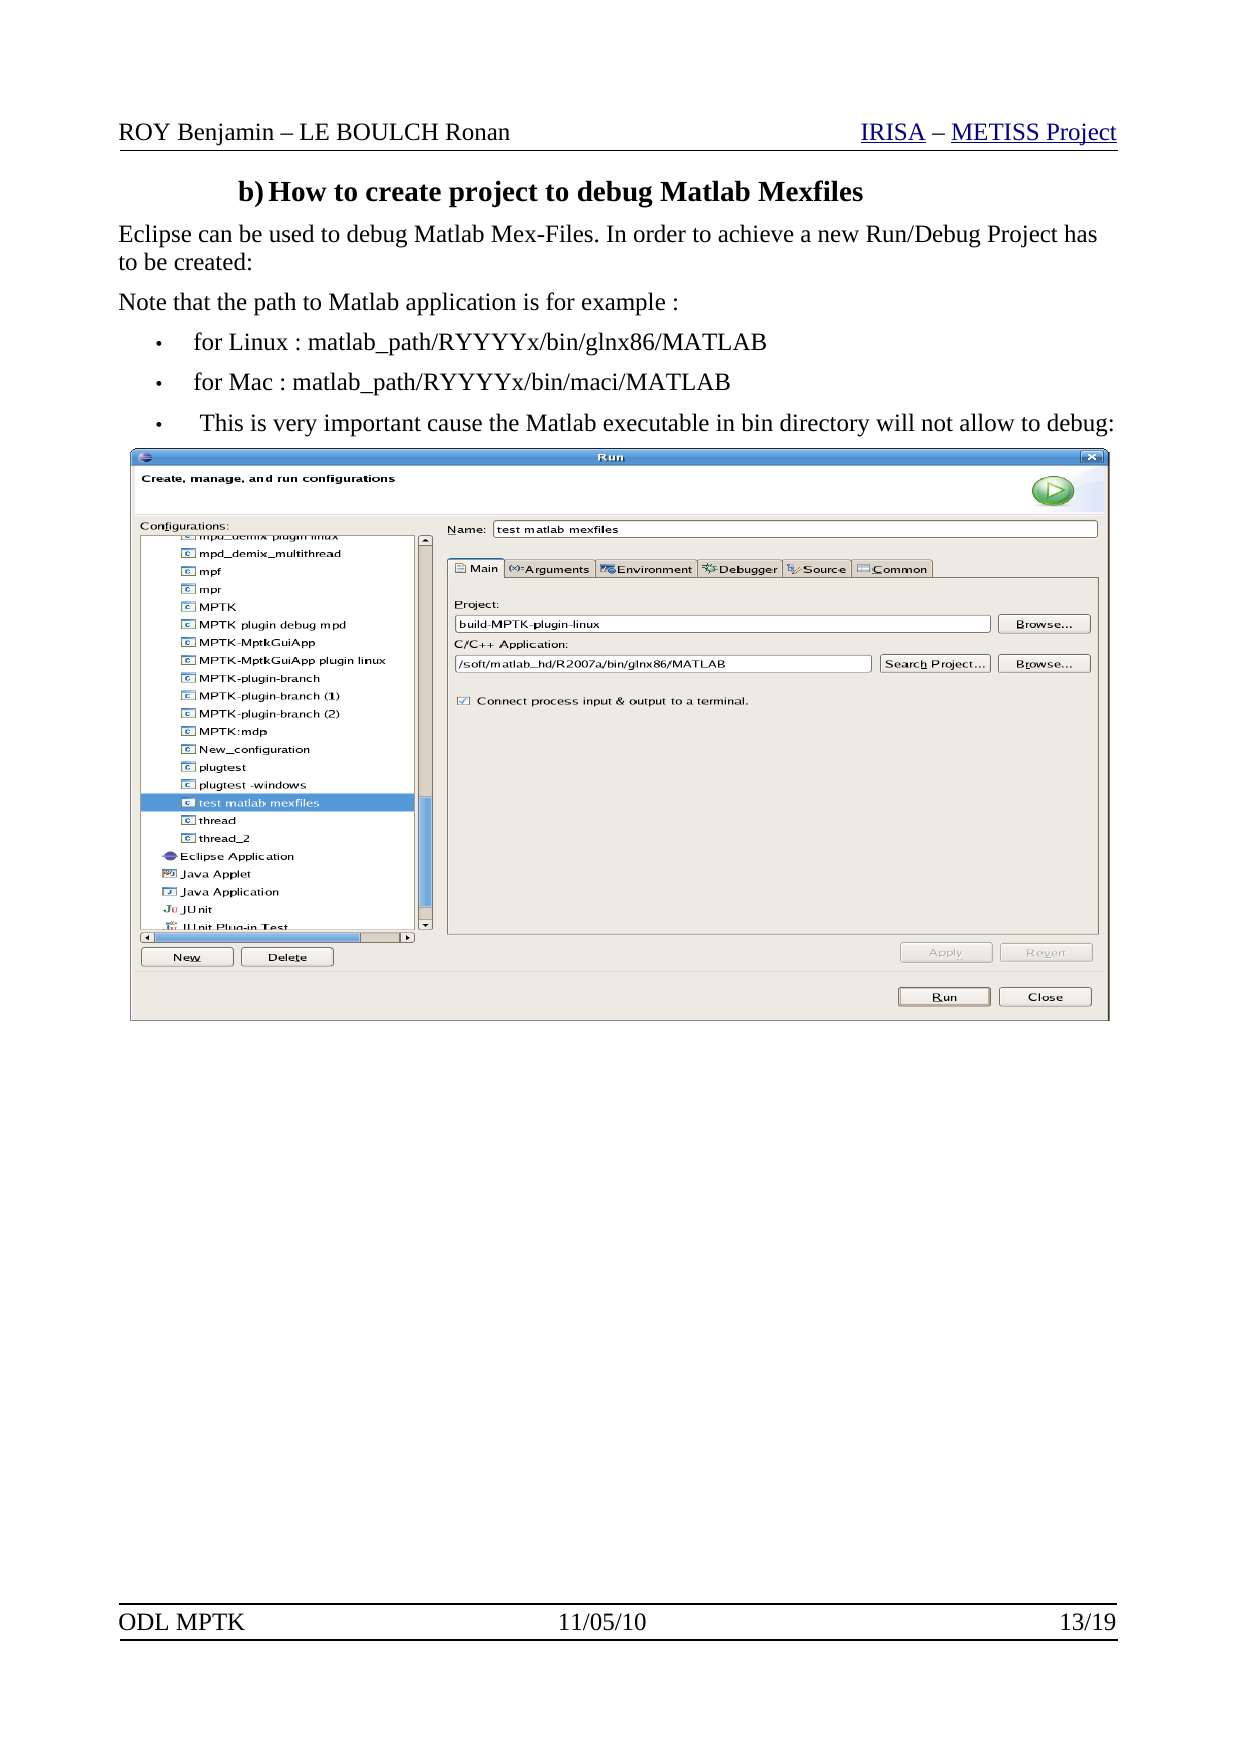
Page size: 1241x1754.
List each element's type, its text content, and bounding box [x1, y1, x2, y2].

list This is very important cause the Matlab executable in bin directory will not allow to debug: [156, 409, 1122, 436]
text Eclipse can be used to debug Matlab Mex-Files. In order to achieve a new Run/Debug Project has to be created: [118, 220, 1122, 276]
text Note that the path to Matlab application is for example : [118, 288, 1122, 316]
subtitle How to create project to debug Matlab Mexfiles [231, 175, 1122, 208]
list for Linux : matlab_path/RYYYYx/bin/glnx86/MATLAB [156, 328, 1122, 356]
list for Mac : matlab_path/RYYYYx/bin/maci/MATLAB [156, 368, 1122, 396]
picture [130, 448, 1110, 1021]
